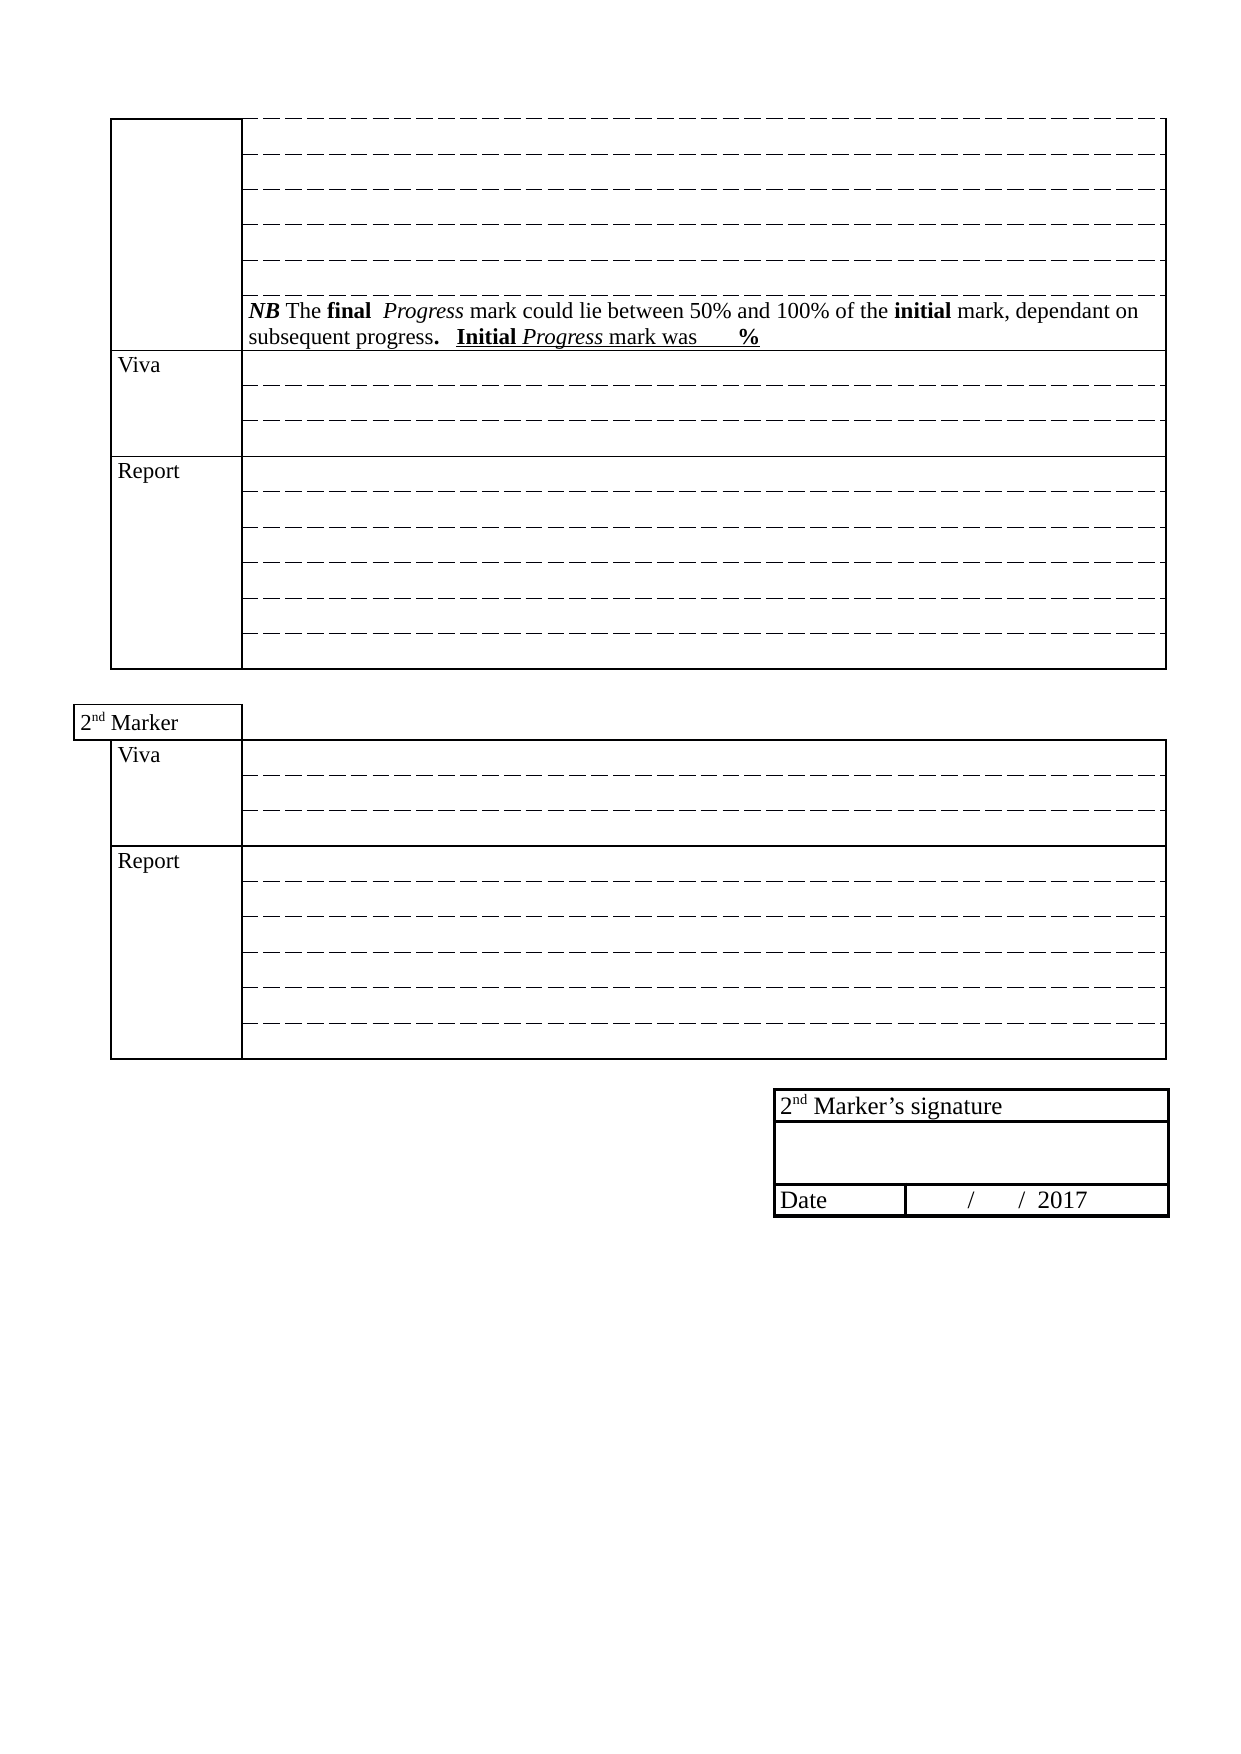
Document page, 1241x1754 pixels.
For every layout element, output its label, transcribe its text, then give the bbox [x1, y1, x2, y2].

table_cell [74, 260, 110, 295]
table_cell [243, 987, 1165, 1022]
table_cell Date [776, 1186, 904, 1214]
table_cell [74, 881, 110, 916]
table_cell [242, 670, 1166, 704]
table_cell [243, 154, 1165, 189]
table_cell NB The final Progress mark could lie between 50% and 100% of the initial mark, dependant on subsequent progress. Initial Progress mark was % [243, 295, 1165, 349]
table_cell [243, 598, 1165, 633]
table_cell [74, 952, 110, 987]
table_cell [243, 881, 1165, 916]
table_cell [243, 704, 1166, 739]
table_cell [74, 154, 110, 189]
table_cell [74, 456, 110, 491]
table_cell [243, 775, 1165, 810]
table_cell [243, 847, 1165, 881]
table_cell [776, 1123, 1167, 1182]
table_cell [243, 741, 1165, 774]
table_cell [74, 598, 110, 633]
table_cell [243, 916, 1165, 952]
table_cell [243, 260, 1165, 295]
table_cell [74, 562, 110, 597]
table_cell [74, 845, 110, 881]
table_cell [74, 224, 110, 260]
table_cell [112, 120, 241, 349]
table_cell [74, 916, 110, 952]
table_cell [74, 350, 110, 385]
table_cell [74, 775, 110, 810]
table_cell [74, 741, 110, 774]
table_cell [243, 457, 1165, 491]
table_cell [74, 295, 110, 349]
table_cell [243, 633, 1165, 668]
table_cell 2nd Marker [75, 705, 241, 739]
table_cell [74, 1023, 110, 1058]
table_cell [243, 224, 1165, 260]
table_cell [74, 987, 110, 1022]
table_cell [243, 351, 1165, 385]
table_cell / / 2017 [907, 1186, 1167, 1214]
table_cell [74, 385, 110, 420]
table_cell [243, 118, 1165, 153]
table_cell [243, 189, 1165, 224]
table_cell [243, 952, 1165, 987]
table_cell Report [112, 847, 241, 1058]
table_cell [74, 491, 110, 527]
table_cell Report [112, 457, 241, 668]
table_cell [74, 527, 110, 562]
table_cell [243, 810, 1165, 845]
table_cell Viva [112, 351, 241, 456]
table_cell [74, 189, 110, 224]
table_header 2nd Marker’s signature [776, 1091, 1167, 1120]
table_cell [243, 491, 1165, 527]
table_cell [74, 668, 242, 704]
table_cell [243, 527, 1165, 562]
table_cell [243, 1023, 1165, 1058]
table_cell [74, 118, 110, 153]
table_cell [74, 810, 110, 845]
table_cell [243, 562, 1165, 597]
table_cell [243, 420, 1165, 456]
table_cell [74, 633, 110, 668]
table_cell Viva [112, 741, 241, 845]
table_cell [243, 385, 1165, 420]
table_cell [74, 420, 110, 456]
